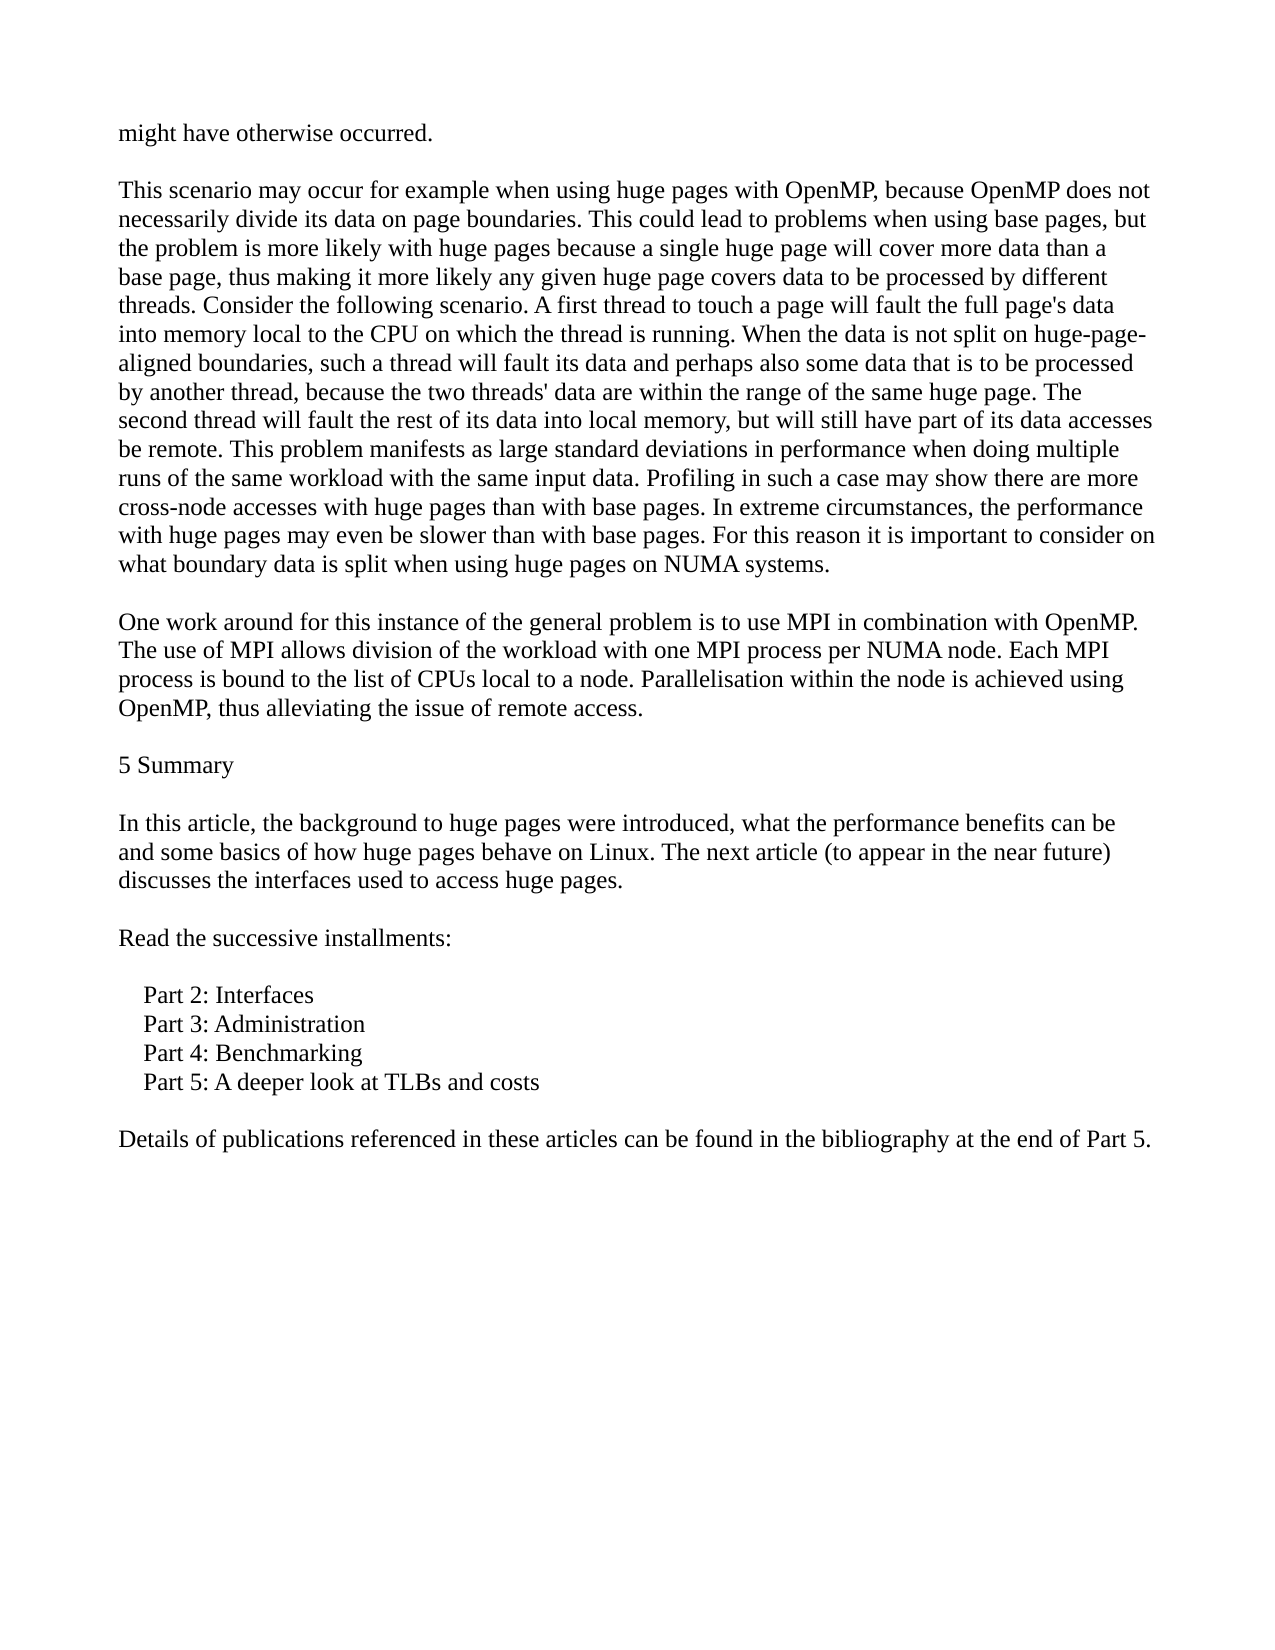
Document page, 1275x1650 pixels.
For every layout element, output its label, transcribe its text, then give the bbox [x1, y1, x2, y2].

text might have otherwise occurred. [118, 118, 1157, 147]
text Part 4: Benchmarking [118, 1038, 1157, 1067]
text In this article, the background to huge pages were introduced, what the performance benefits can be and some basics of how huge pages behave on Linux. The next article (to appear in the near future) discusses the interfaces used to access huge pages. [118, 808, 1157, 894]
text Part 5: A deeper look at TLBs and costs [118, 1067, 1157, 1096]
text Part 2: Interfaces [118, 981, 1157, 1009]
text This scenario may occur for example when using huge pages with OpenMP, because OpenMP does not necessarily divide its data on page boundaries. This could lead to problems when using base pages, but the problem is more likely with huge pages because a single huge page will cover more data than a base page, thus making it more likely any given huge page covers data to be processed by different threads. Consider the following scenario. A first thread to touch a page will fault the full page's data into memory local to the CPU on which the thread is running. When the data is not split on huge-page-aligned boundaries, such a thread will fault its data and perhaps also some data that is to be processed by another thread, because the two threads' data are within the range of the same huge page. The second thread will fault the rest of its data into local memory, but will still have part of its data accesses be remote. This problem manifests as large standard deviations in performance when doing multiple runs of the same workload with the same input data. Profiling in such a case may show there are more cross-node accesses with huge pages than with base pages. In extreme circumstances, the performance with huge pages may even be slower than with base pages. For this reason it is important to consider on what boundary data is split when using huge pages on NUMA systems. [118, 176, 1157, 578]
text Read the successive installments: [118, 923, 1157, 952]
text 5 Summary [118, 751, 1157, 779]
text One work around for this instance of the general problem is to use MPI in combination with OpenMP. The use of MPI allows division of the workload with one MPI process per NUMA node. Each MPI process is bound to the list of CPUs local to a node. Parallelisation within the node is achieved using OpenMP, thus alleviating the issue of remote access. [118, 607, 1157, 722]
text Part 3: Administration [118, 1009, 1157, 1038]
text Details of publications referenced in these articles can be found in the bibliography at the end of Part 5. [118, 1124, 1157, 1153]
